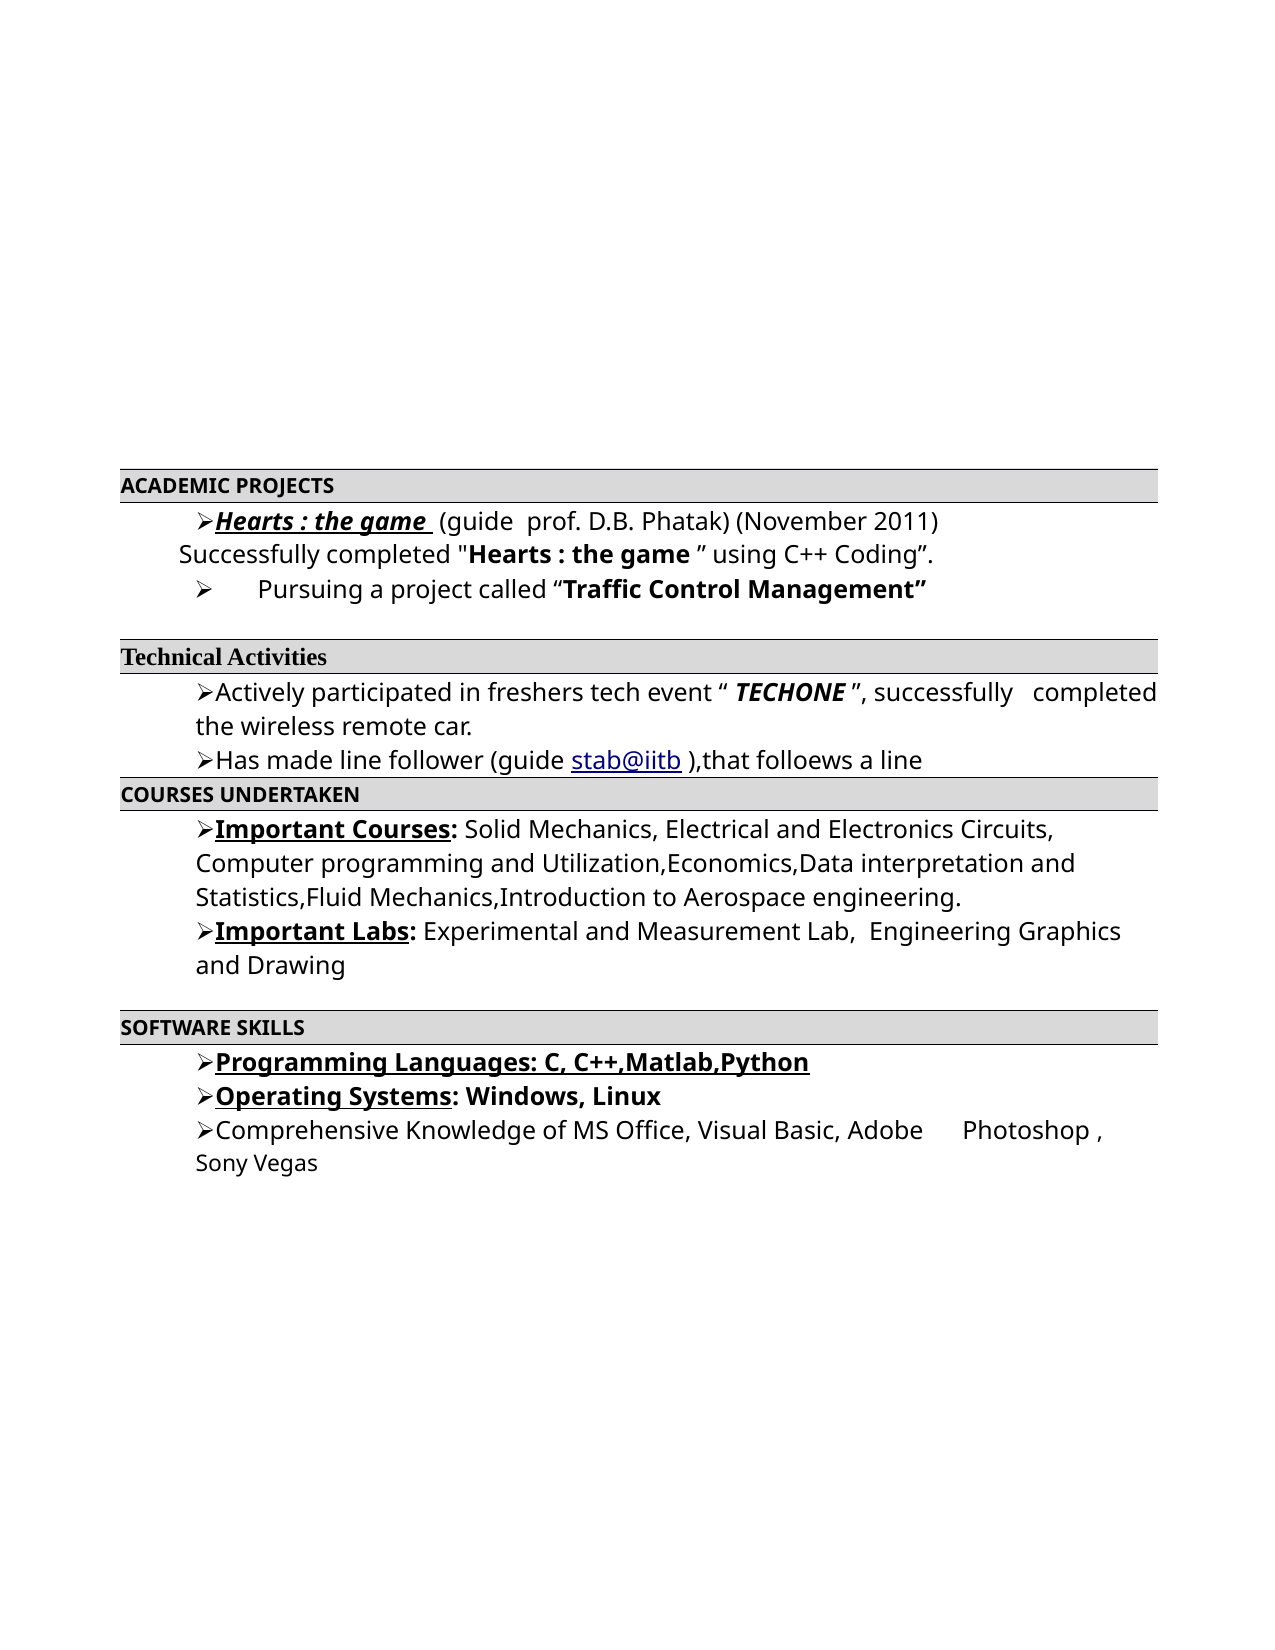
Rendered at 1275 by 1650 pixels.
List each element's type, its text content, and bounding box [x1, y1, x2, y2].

text SOFTWARE SKILLS [120, 1011, 1158, 1044]
list Actively participated in freshers tech event “ TECHONE ”, successfully completed the wireless remote car. [195, 674, 1158, 742]
text Technical Activities [120, 640, 1158, 673]
list Has made line follower (guide stab@iitb ),that folloews a line [195, 742, 1158, 777]
list Pursuing a project called “Traffic Control Management” [194, 571, 1158, 605]
text Successfully completed "Hearts : the game ” using C++ Coding”. [120, 537, 1158, 571]
text COURSES UNDERTAKEN [120, 778, 1158, 810]
list Important Courses: Solid Mechanics, Electrical and Electronics Circuits, Computer programming and Utilization,Economics,Data interpretation and Statistics,Fluid Mechanics,Introduction to Aerospace engineering. [195, 811, 1158, 913]
list Comprehensive Knowledge of MS Office, Visual Basic, Adobe Photoshop , Sony Vegas [195, 1113, 1158, 1178]
list Operating Systems: Windows, Linux [195, 1079, 1158, 1113]
list Important Labs: Experimental and Measurement Lab, Engineering Graphics and Drawing [195, 913, 1158, 982]
text ACADEMIC PROJECTS [120, 470, 1158, 502]
list Programming Languages: C, C++,Matlab,Python [195, 1045, 1158, 1079]
list Hearts : the game (guide prof. D.B. Phatak) (November 2011) [195, 503, 1158, 537]
